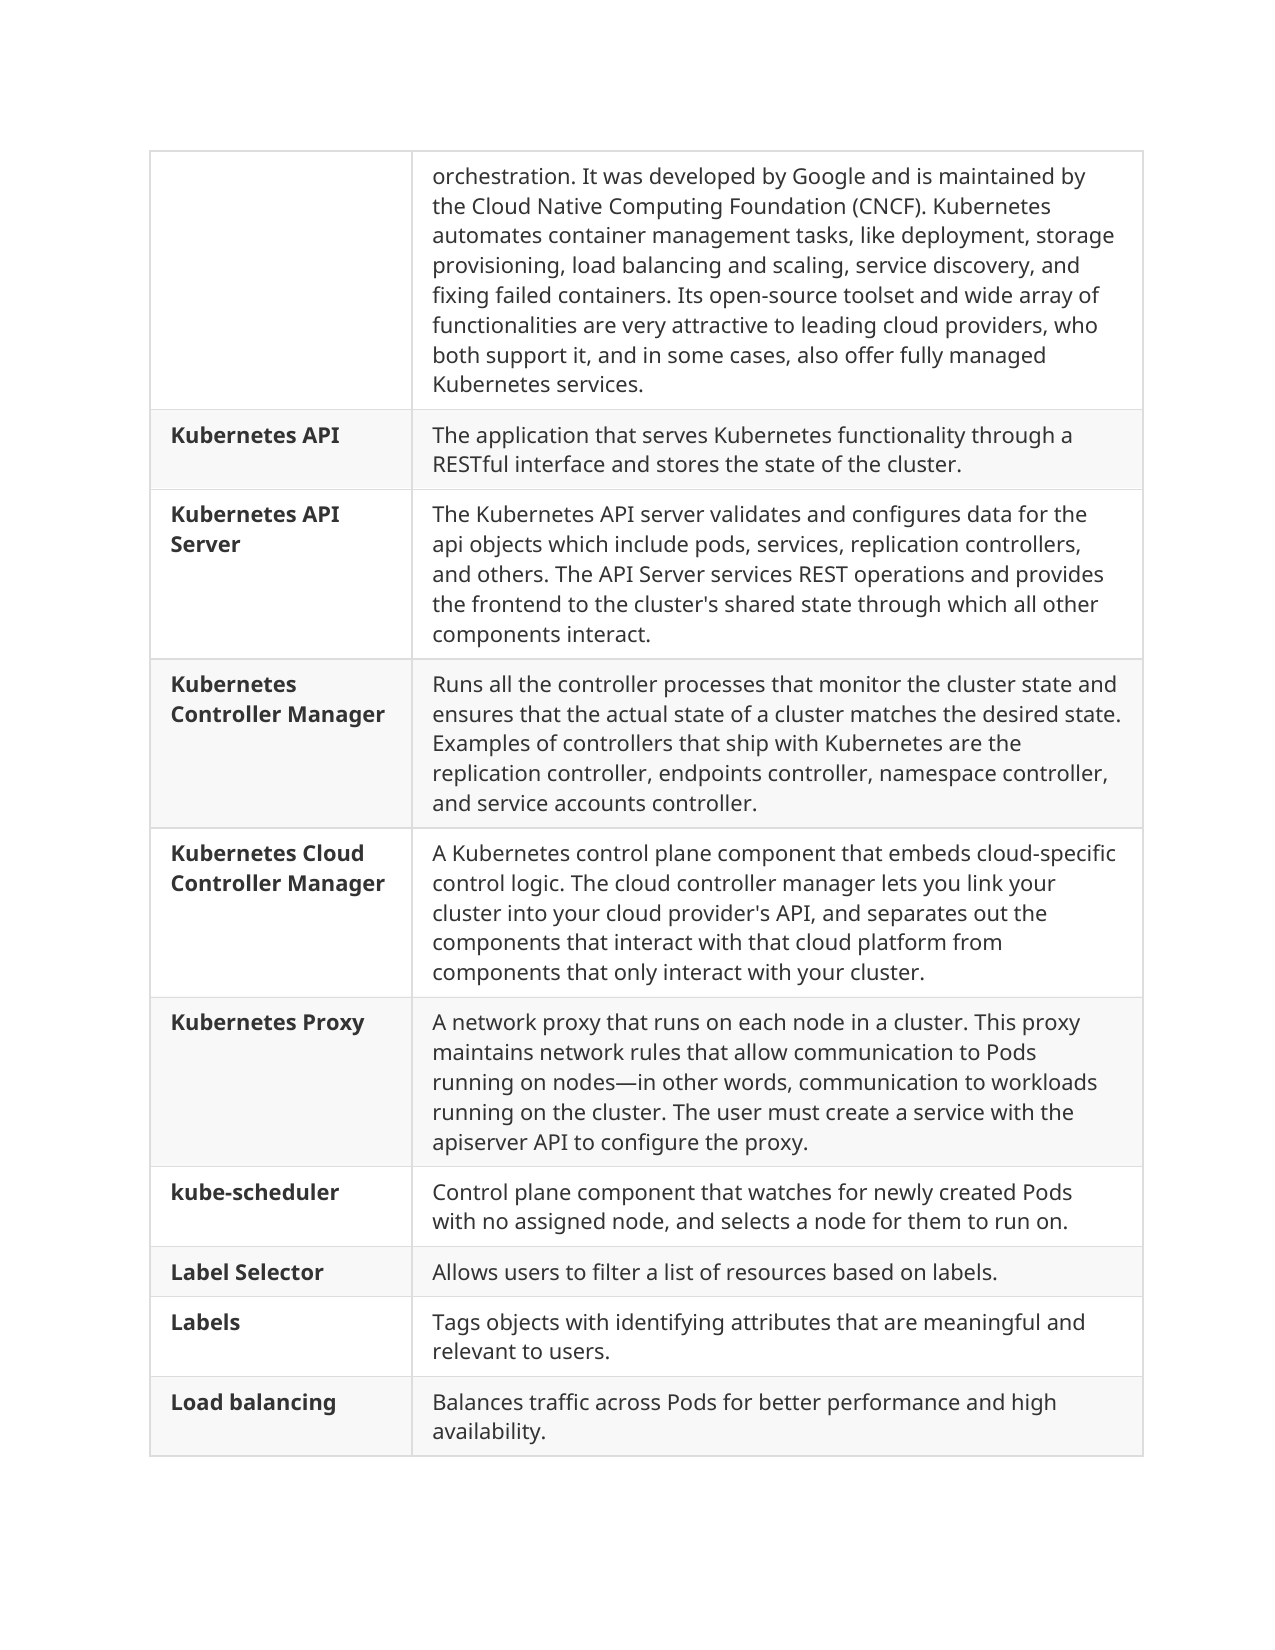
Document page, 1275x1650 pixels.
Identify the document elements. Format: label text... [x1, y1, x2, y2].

table_cell Load balancing [151, 1377, 411, 1455]
table_cell Kubernetes API Server [151, 490, 411, 658]
table_cell Kubernetes Cloud Controller Manager [151, 829, 411, 996]
table_cell A Kubernetes control plane component that embeds cloud-specific control logic. The cloud controller manager lets you link your cluster into your cloud provider's API, and separates out the components that interact with that cloud platform from components that only interact with your cluster. [413, 829, 1142, 996]
table_cell The application that serves Kubernetes functionality through a RESTful interface and stores the state of the cluster. [413, 410, 1142, 488]
table_cell Runs all the controller processes that monitor the cluster state and ensures that the actual state of a cluster matches the desired state. Examples of controllers that ship with Kubernetes are the replication controller, endpoints controller, namespace controller, and service accounts controller. [413, 660, 1142, 827]
table_cell Allows users to filter a list of resources based on labels. [413, 1247, 1142, 1296]
table_cell kube-scheduler [151, 1167, 411, 1246]
table_cell orchestration. It was developed by Google and is maintained by the Cloud Native Computing Foundation (CNCF). Kubernetes automates container management tasks, like deployment, storage provisioning, load balancing and scaling, service discovery, and fixing failed containers. Its open-source toolset and wide array of functionalities are very attractive to leading cloud providers, who both support it, and in some cases, also offer fully managed Kubernetes services. [413, 152, 1142, 409]
table_cell Label Selector [151, 1247, 411, 1296]
table_cell The Kubernetes API server validates and configures data for the api objects which include pods, services, replication controllers, and others. The API Server services REST operations and provides the frontend to the cluster's shared state through which all other components interact. [413, 490, 1142, 658]
table_cell Kubernetes API [151, 410, 411, 488]
table_cell Tags objects with identifying attributes that are meaningful and relevant to users. [413, 1297, 1142, 1376]
table_cell Balances traffic across Pods for better performance and high availability. [413, 1377, 1142, 1455]
table_cell Control plane component that watches for newly created Pods with no assigned node, and selects a node for them to run on. [413, 1167, 1142, 1246]
table_cell Kubernetes Controller Manager [151, 660, 411, 827]
table_cell A network proxy that runs on each node in a cluster. This proxy maintains network rules that allow communication to Pods running on nodes—in other words, communication to workloads running on the cluster. The user must create a service with the apiserver API to configure the proxy. [413, 998, 1142, 1166]
table_cell Kubernetes Proxy [151, 998, 411, 1166]
table_cell Labels [151, 1297, 411, 1376]
table_cell [151, 152, 411, 409]
